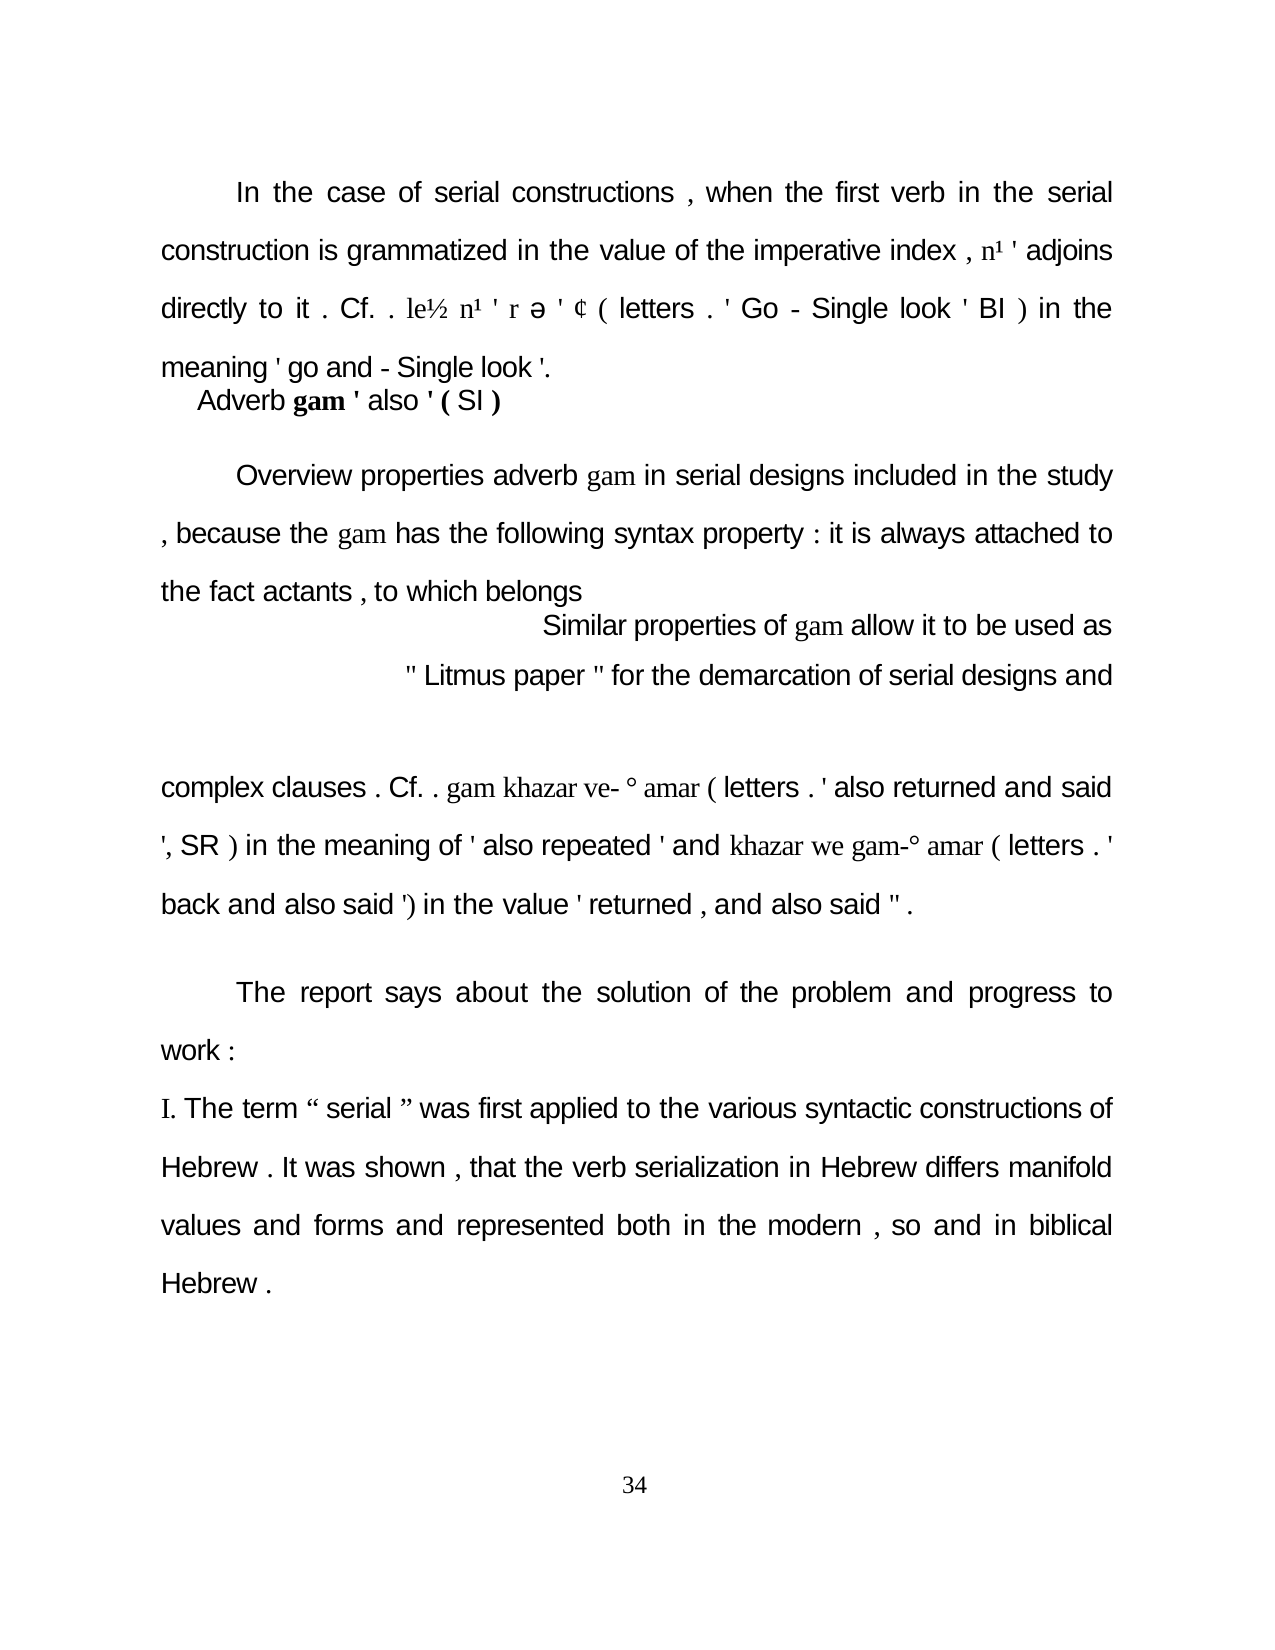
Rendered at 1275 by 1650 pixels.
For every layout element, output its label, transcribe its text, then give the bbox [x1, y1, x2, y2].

text I. The term “ serial ” was first applied to the various syntactic constructions of Hebrew . It was shown , that the verb serialization in Hebrew differs manifold values and forms and represented both in the modern , so and in biblical Hebrew . [161, 1067, 1113, 1300]
text The report says about the solution of the problem and progress to work : [161, 950, 1113, 1067]
text complex clauses . Cf. . gam khazar ve- ° amar ( letters . ' also returned and said ', SR ) in the meaning of ' also repeated ' and khazar we gam-° amar ( letters . ' back and also said ') in the value ' returned , and also said " . [161, 745, 1113, 920]
text Adverb gam ' also ' ( SI ) [197, 383, 1125, 417]
text Overview properties adverb gam in serial designs included in the study , because the gam has the following syntax property : it is always attached to the fact actants , to which belongs [161, 433, 1114, 608]
text In the case of serial constructions , when the first verb in the serial construction is grammatized in the value of the imperative index , n¹ ' adjoins directly to it . Cf. . le½ n¹ ' r ə ' ¢ ( letters . ' Go - Single look ' BI ) in the meaning ' go and - Single look '. [161, 150, 1113, 383]
text Similar properties of gam allow it to be used as [150, 608, 1113, 642]
text " Litmus paper " for the demarcation of serial designs and [150, 658, 1113, 692]
